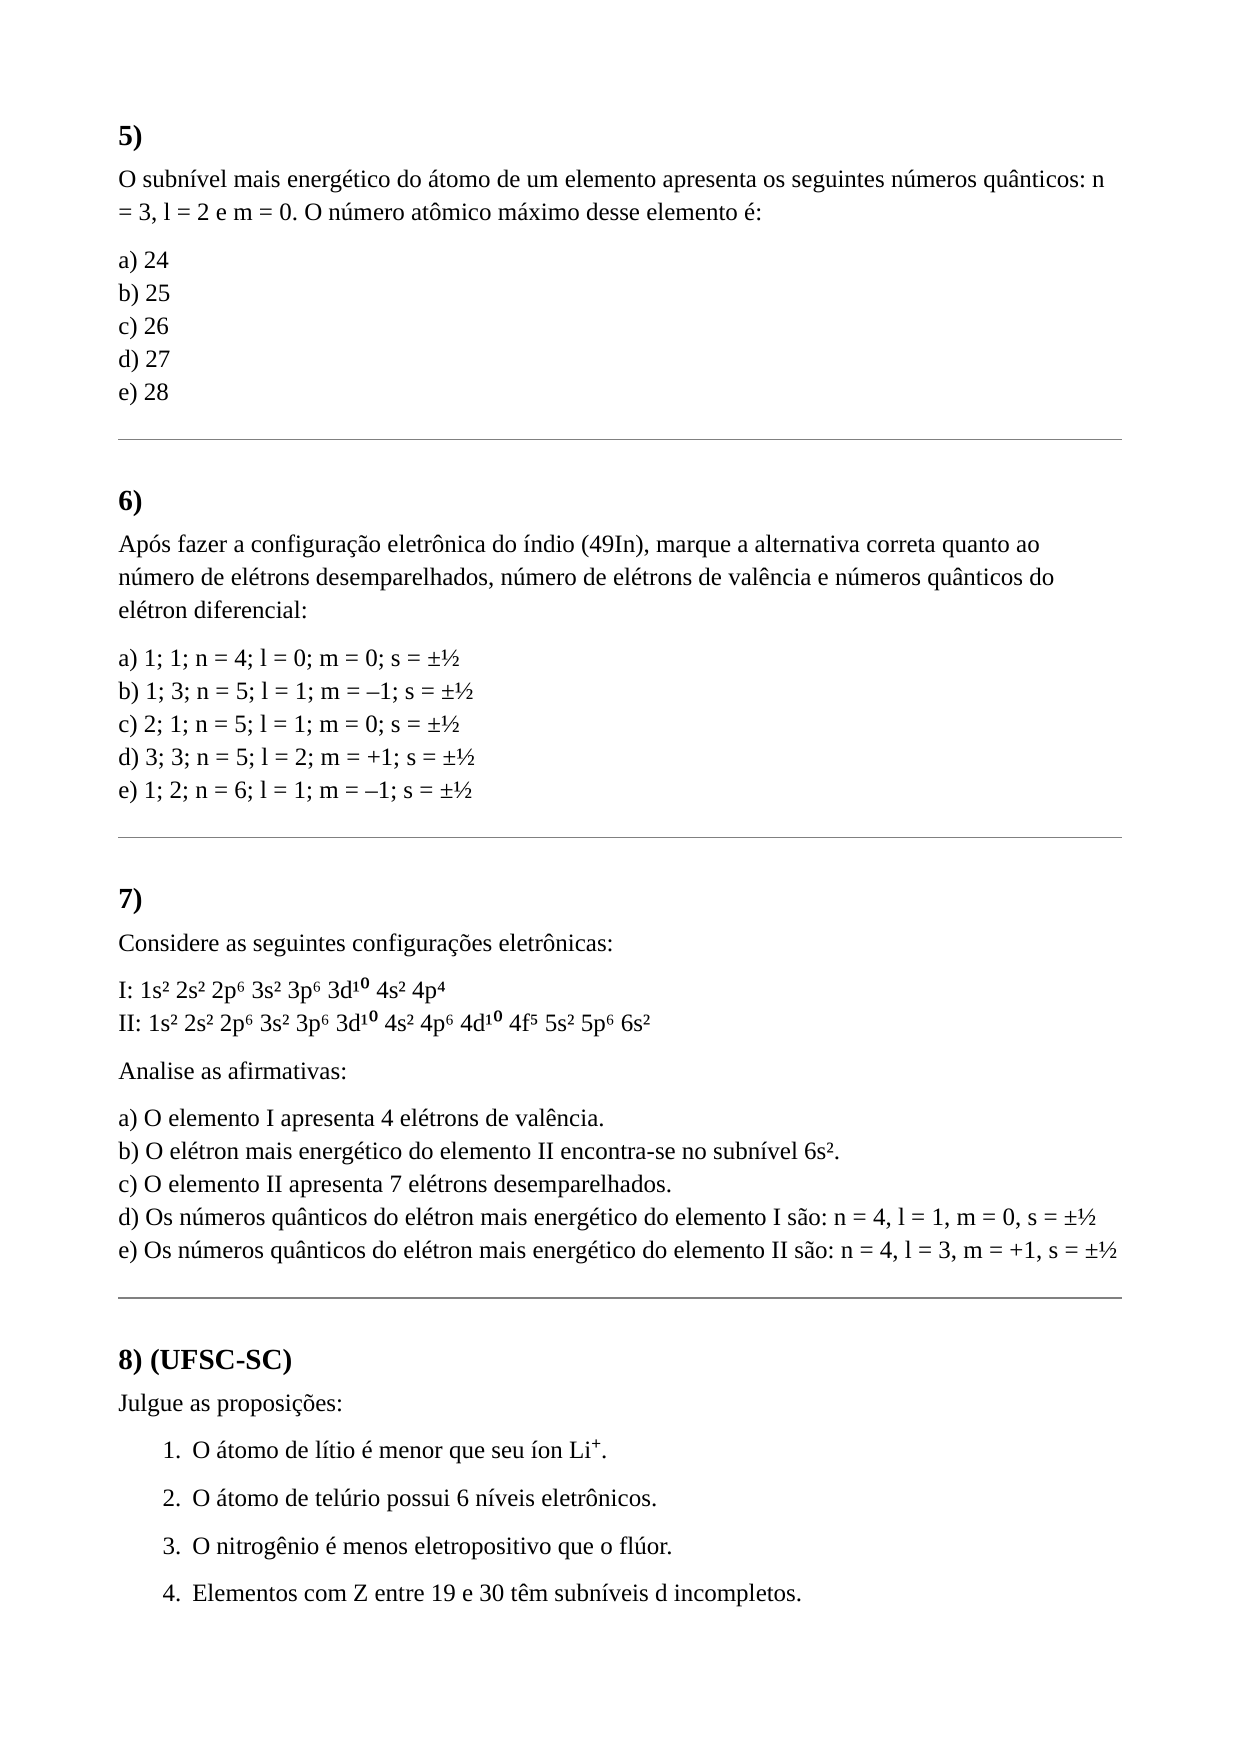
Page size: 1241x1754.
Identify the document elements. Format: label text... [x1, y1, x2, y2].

text Após fazer a configuração eletrônica do índio (49In), marque a alternativa correta quanto ao número de elétrons desemparelhados, número de elétrons de valência e números quânticos do elétron diferencial: [118, 529, 1122, 624]
text I: 1s² 2s² 2p⁶ 3s² 3p⁶ 3d¹⁰ 4s² 4p⁴ II: 1s² 2s² 2p⁶ 3s² 3p⁶ 3d¹⁰ 4s² 4p⁶ 4d¹⁰ 4f⁵ 5s² 5p⁶ 6s² [118, 975, 1122, 1037]
list O átomo de lítio é menor que seu íon Li⁺. [162, 1436, 1122, 1464]
text Analise as afirmativas: [118, 1056, 1122, 1084]
text a) 24 b) 25 c) 26 d) 27 e) 28 [118, 245, 1122, 406]
text a) 1; 1; n = 4; l = 0; m = 0; s = ±½ b) 1; 3; n = 5; l = 1; m = –1; s = ±½ c) 2; 1; n = 5; l = 1; m = 0; s = ±½ d) 3; 3; n = 5; l = 2; m = +1; s = ±½ e) 1; 2; n = 6; l = 1; m = –1; s = ±½ [118, 643, 1122, 804]
subtitle 7) [118, 882, 1122, 915]
subtitle 8) (UFSC-SC) [118, 1342, 1122, 1376]
subtitle 6) [118, 483, 1122, 517]
text O subnível mais energético do átomo de um elemento apresenta os seguintes números quânticos: n = 3, l = 2 e m = 0. O número atômico máximo desse elemento é: [118, 164, 1122, 226]
text Julgue as proposições: [118, 1388, 1122, 1417]
list O nitrogênio é menos eletropositivo que o flúor. [162, 1531, 1122, 1559]
list O átomo de telúrio possui 6 níveis eletrônicos. [162, 1483, 1122, 1512]
list Elementos com Z entre 19 e 30 têm subníveis d incompletos. [162, 1578, 1122, 1607]
subtitle 5) [118, 118, 1122, 152]
text Considere as seguintes configurações eletrônicas: [118, 928, 1122, 956]
text a) O elemento I apresenta 4 elétrons de valência. b) O elétron mais energético do elemento II encontra-se no subnível 6s². c) O elemento II apresenta 7 elétrons desemparelhados. d) Os números quânticos do elétron mais energético do elemento I são: n = 4, l = 1, m = 0, s = ±½ e) Os números quânticos do elétron mais energético do elemento II são: n = 4, l = 3, m = +1, s = ±½ [118, 1103, 1122, 1264]
